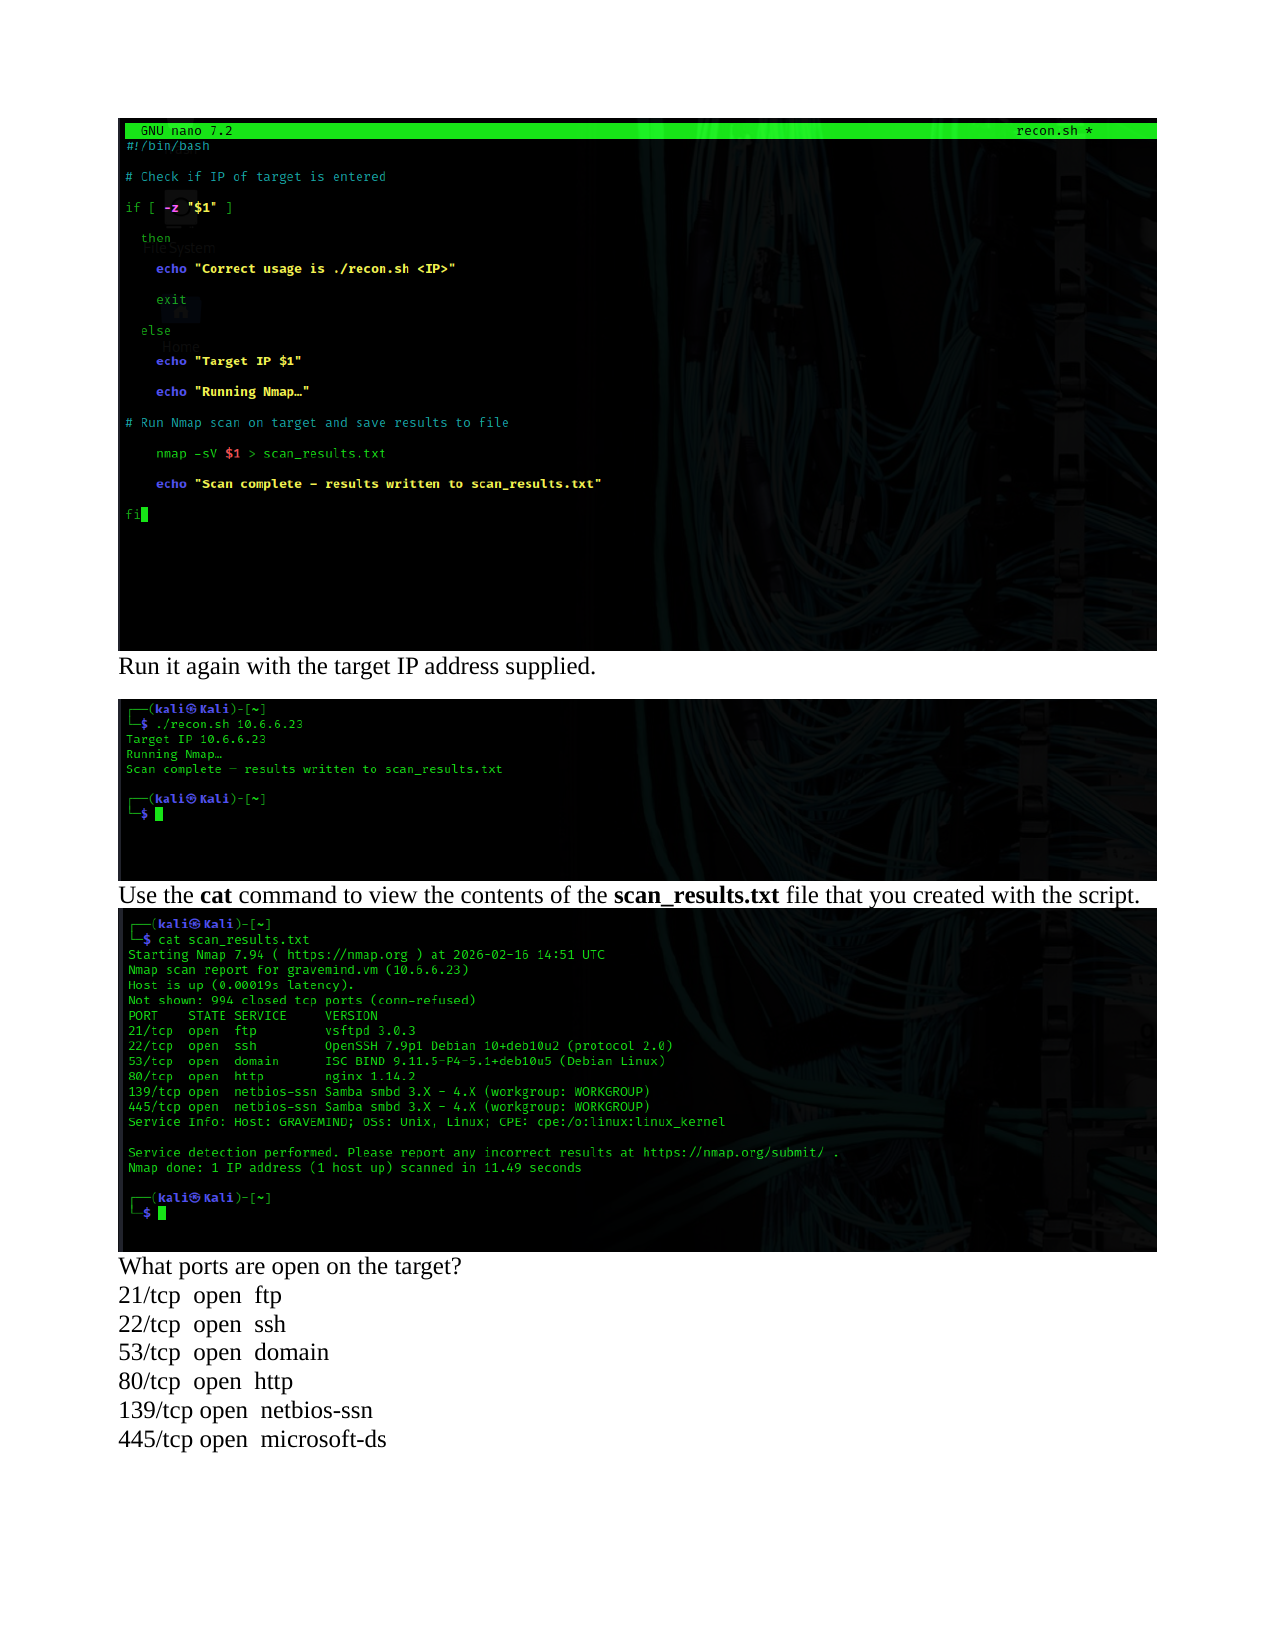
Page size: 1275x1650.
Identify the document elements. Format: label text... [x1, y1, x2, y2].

text 80/tcp open http [118, 1366, 1157, 1395]
text Use the cat command to view the contents of the scan_results.txt file that you created with the script. [118, 881, 1157, 908]
picture [118, 908, 1157, 1252]
picture [118, 118, 1157, 651]
text 53/tcp open domain [118, 1337, 1157, 1366]
picture [118, 699, 1157, 881]
text 139/tcp open netbios-ssn [118, 1395, 1157, 1424]
text 22/tcp open ssh [118, 1309, 1157, 1337]
text Run it again with the target IP address supplied. [118, 651, 1157, 680]
text 21/tcp open ftp [118, 1280, 1157, 1309]
text 445/tcp open microsoft-ds [118, 1424, 1157, 1452]
text [118, 680, 1157, 699]
text What ports are open on the target? [118, 1252, 1157, 1280]
